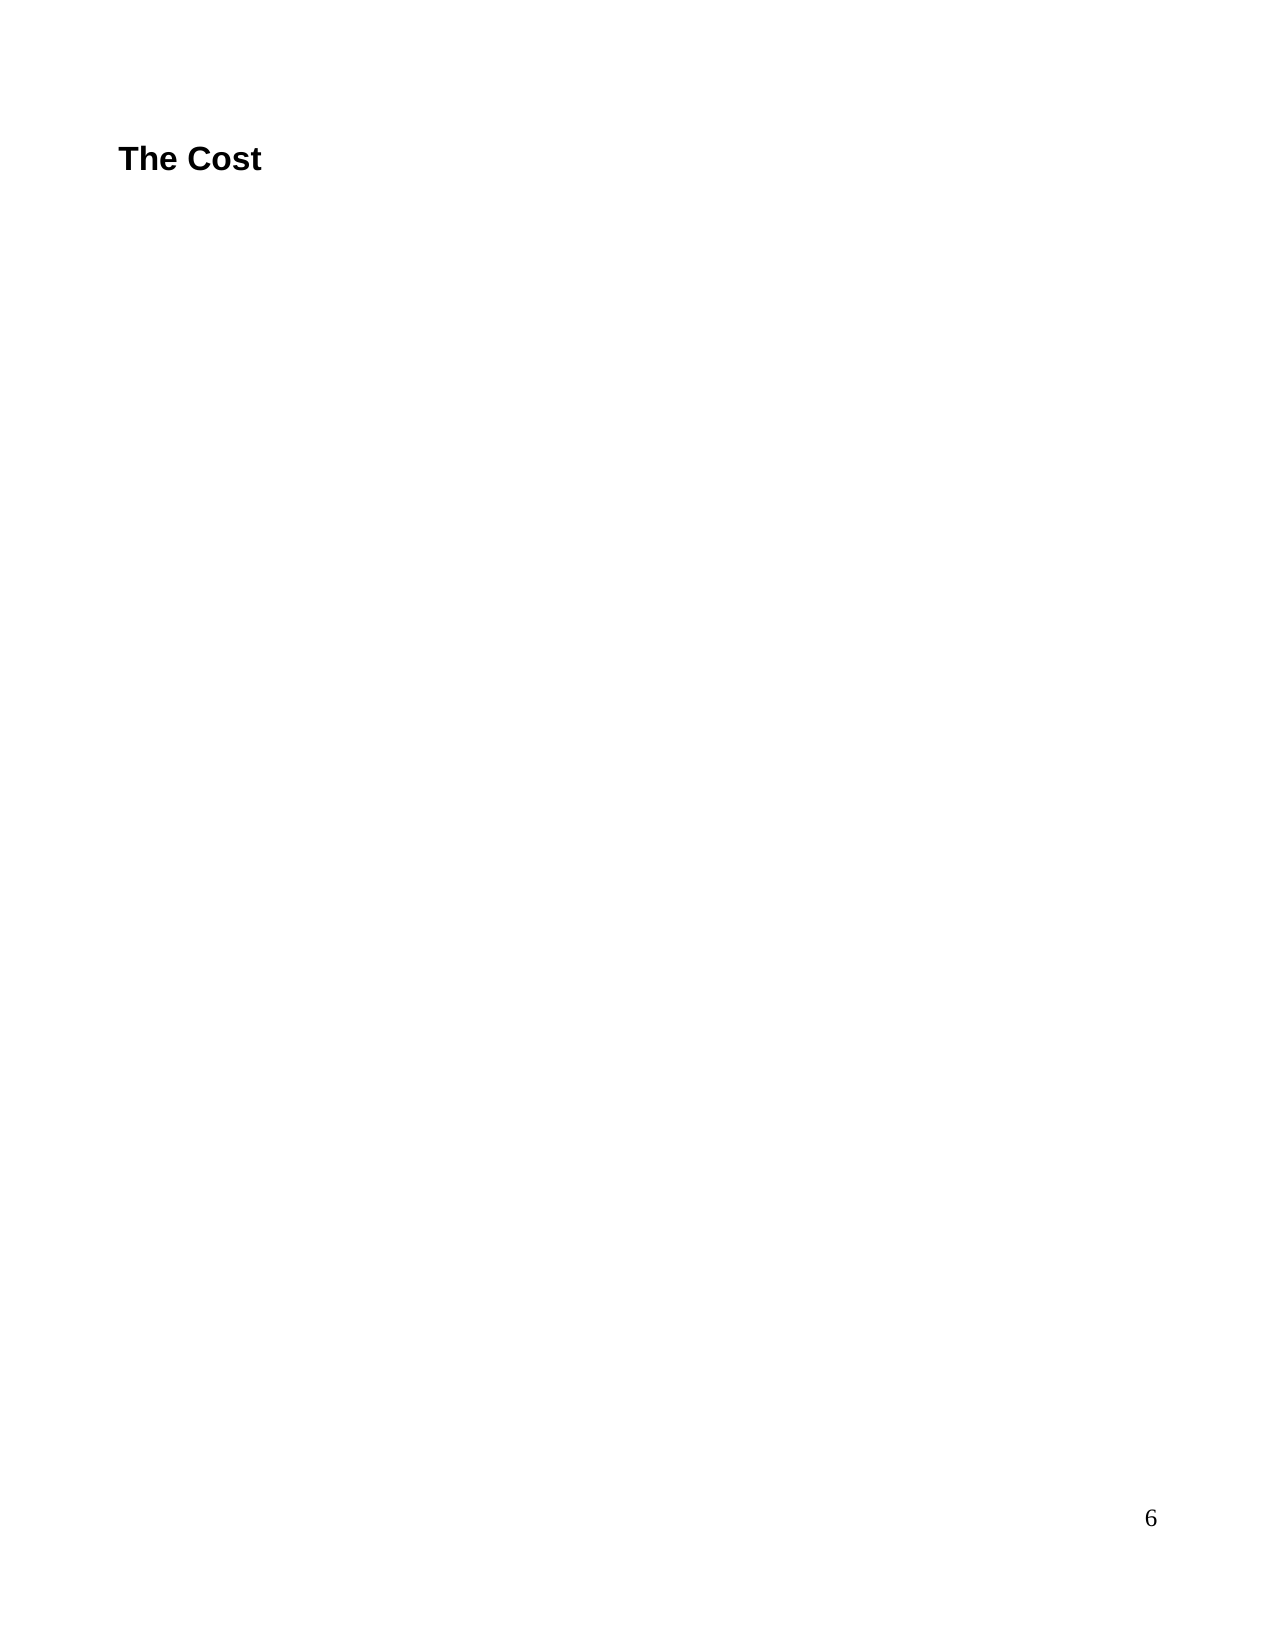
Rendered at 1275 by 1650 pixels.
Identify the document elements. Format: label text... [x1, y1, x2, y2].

subtitle The Cost [118, 139, 1157, 178]
